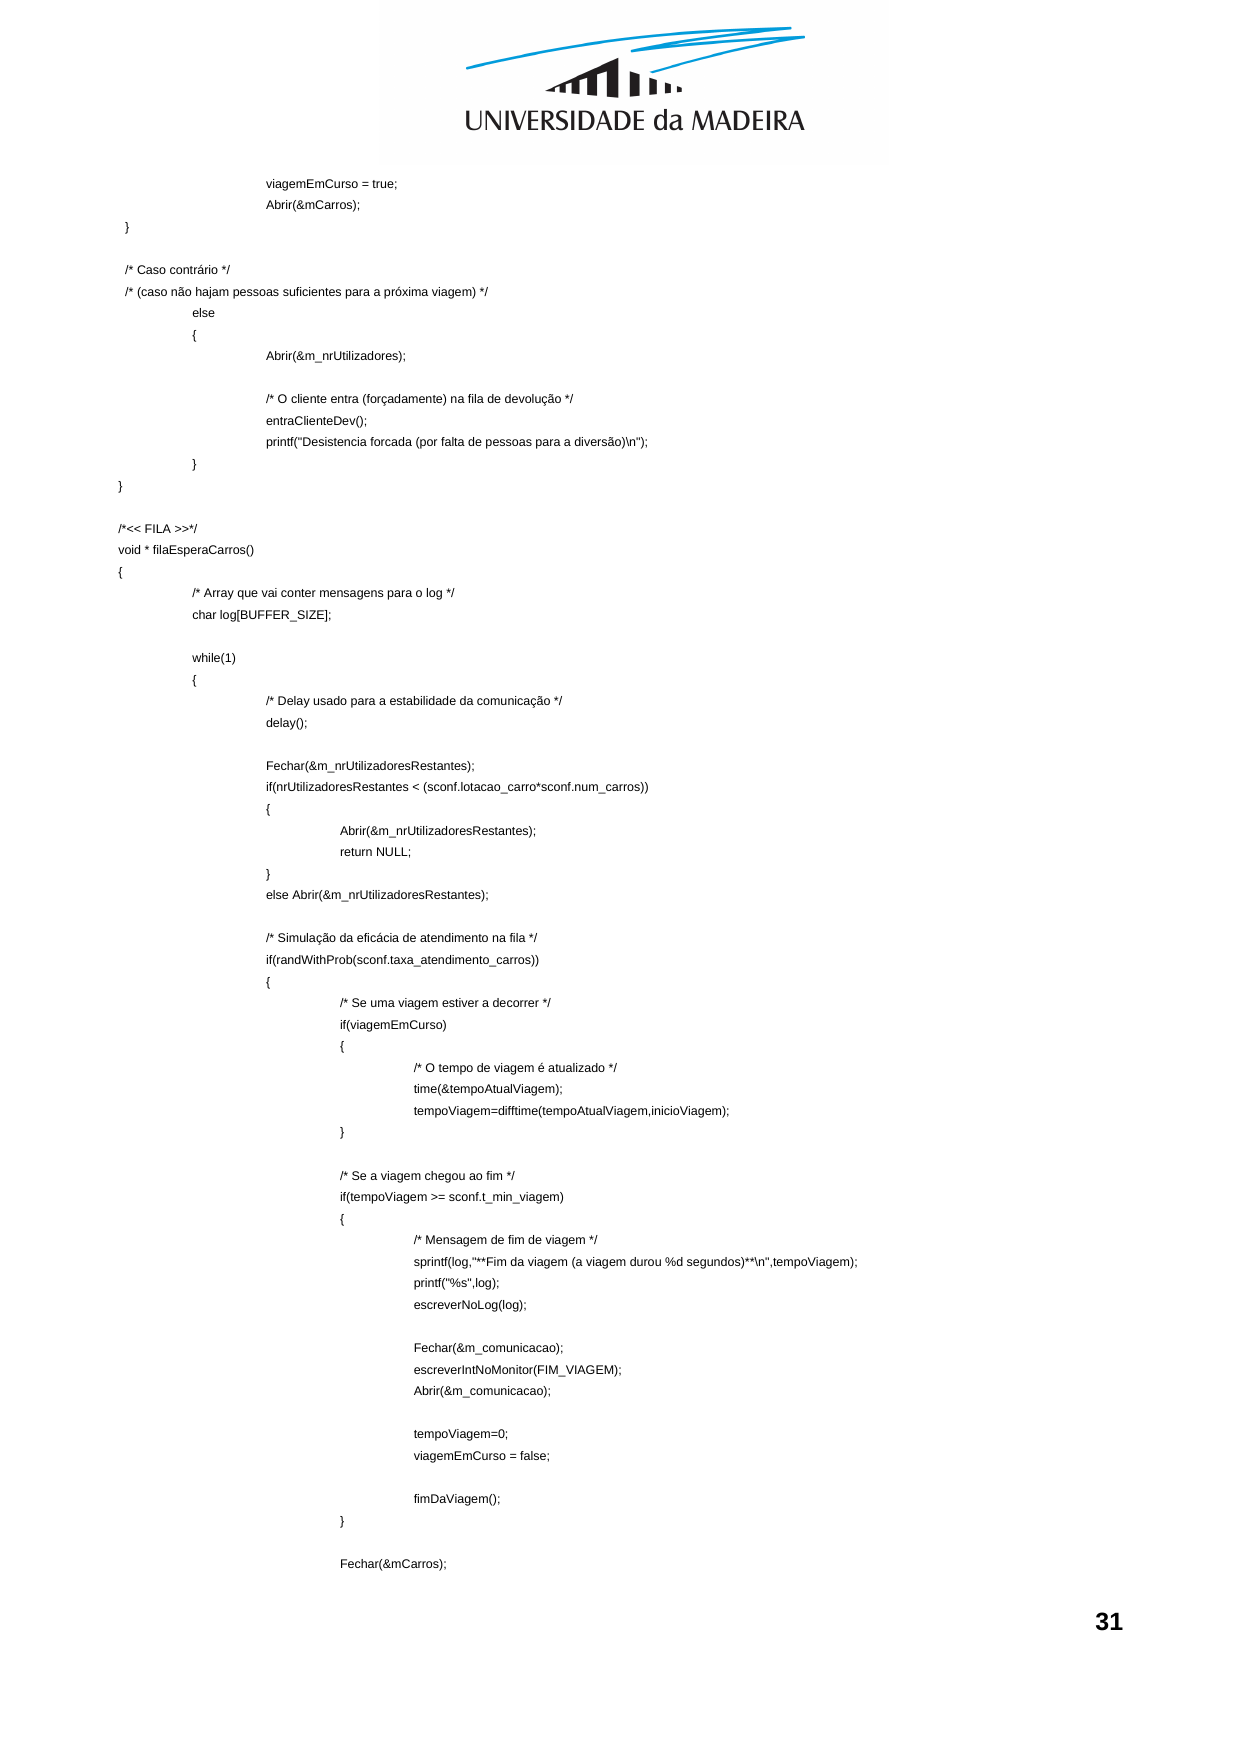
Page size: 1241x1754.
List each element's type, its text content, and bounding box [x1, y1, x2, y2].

text printf("Desistencia forcada (por falta de pessoas para a diversão)\n"); [118, 435, 1123, 449]
text Abrir(&mCarros); [118, 198, 1123, 212]
text else [118, 306, 1123, 320]
text return NULL; [118, 845, 1123, 859]
text printf("%s",log); [118, 1276, 1123, 1290]
text { [118, 1211, 1123, 1226]
text Abrir(&m_comunicacao); [118, 1384, 1123, 1398]
text { [118, 1039, 1123, 1053]
text } [118, 219, 1123, 234]
text /* O tempo de viagem é atualizado */ [118, 1060, 1123, 1075]
text /* Se a viagem chegou ao fim */ [118, 1168, 1123, 1183]
text } [118, 478, 1123, 493]
text Fechar(&mCarros); [118, 1556, 1123, 1571]
text Fechar(&m_nrUtilizadoresRestantes); [118, 758, 1123, 773]
text /* Mensagem de fim de viagem */ [118, 1233, 1123, 1247]
text { [118, 564, 1123, 579]
text else Abrir(&m_nrUtilizadoresRestantes); [118, 888, 1123, 902]
text time(&tempoAtualViagem); [118, 1082, 1123, 1096]
text if(tempoViagem >= sconf.t_min_viagem) [118, 1190, 1123, 1204]
text /* Caso contrário */ [118, 263, 1123, 277]
text viagemEmCurso = false; [118, 1448, 1123, 1463]
text /* Delay usado para a estabilidade da comunicação */ [118, 694, 1123, 708]
text escreverIntNoMonitor(FIM_VIAGEM); [118, 1362, 1123, 1377]
text Abrir(&m_nrUtilizadores); [118, 349, 1123, 363]
text viagemEmCurso = true; [118, 176, 1123, 191]
text Abrir(&m_nrUtilizadoresRestantes); [118, 823, 1123, 838]
text } [118, 1125, 1123, 1139]
text fimDaViagem(); [118, 1492, 1123, 1506]
text if(viagemEmCurso) [118, 1017, 1123, 1032]
text /* O cliente entra (forçadamente) na fila de devolução */ [118, 392, 1123, 406]
text } [118, 1513, 1123, 1528]
text } [118, 866, 1123, 881]
text /* Se uma viagem estiver a decorrer */ [118, 996, 1123, 1010]
text while(1) [118, 651, 1123, 665]
text /* Array que vai conter mensagens para o log */ [118, 586, 1123, 600]
text Fechar(&m_comunicacao); [118, 1341, 1123, 1355]
text { [118, 974, 1123, 988]
text delay(); [118, 715, 1123, 730]
text tempoViagem=0; [118, 1427, 1123, 1441]
text /* (caso não hajam pessoas suficientes para a próxima viagem) */ [118, 284, 1123, 298]
text entraClienteDev(); [118, 413, 1123, 428]
picture [379, 0, 889, 165]
text sprintf(log,"**Fim da viagem (a viagem durou %d segundos)**\n",tempoViagem); [118, 1254, 1123, 1269]
text { [118, 327, 1123, 342]
text tempoViagem=difftime(tempoAtualViagem,inicioViagem); [118, 1103, 1123, 1118]
text { [118, 802, 1123, 816]
text } [118, 457, 1123, 471]
text /* Simulação da eficácia de atendimento na fila */ [118, 931, 1123, 945]
text { [118, 672, 1123, 687]
text escreverNoLog(log); [118, 1298, 1123, 1312]
text if(randWithProb(sconf.taxa_atendimento_carros)) [118, 953, 1123, 967]
text char log[BUFFER_SIZE]; [118, 608, 1123, 622]
text /*<< FILA >>*/ [118, 521, 1123, 536]
text void * filaEsperaCarros() [118, 543, 1123, 557]
text if(nrUtilizadoresRestantes < (sconf.lotacao_carro*sconf.num_carros)) [118, 780, 1123, 794]
